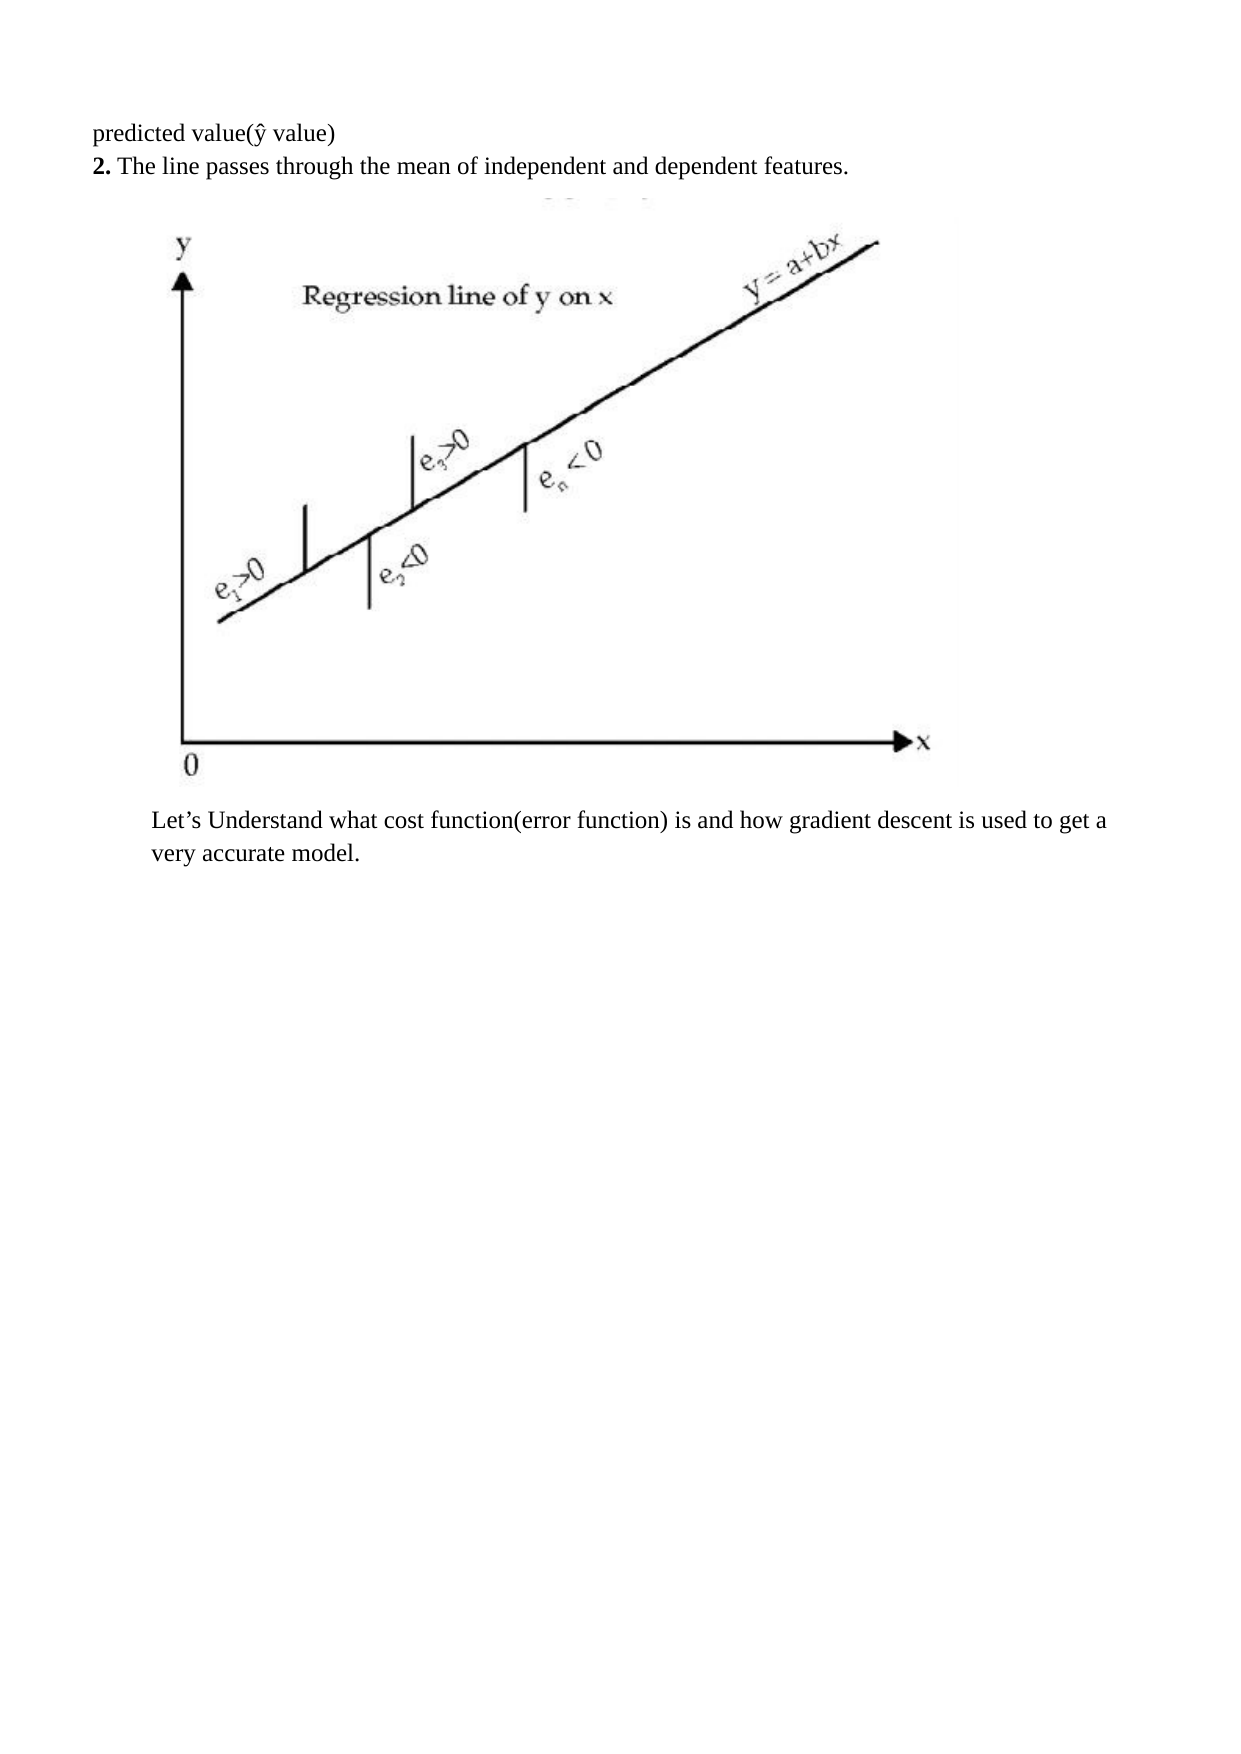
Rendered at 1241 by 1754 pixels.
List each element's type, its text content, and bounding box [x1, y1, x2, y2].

picture [92, 198, 960, 787]
text predicted value(ŷ value) 2. The line passes through the mean of independent and dependent features. [92, 118, 1208, 180]
text Let’s Understand what cost function(error function) is and how gradient descent is used to get a very accurate model. [151, 805, 1149, 867]
